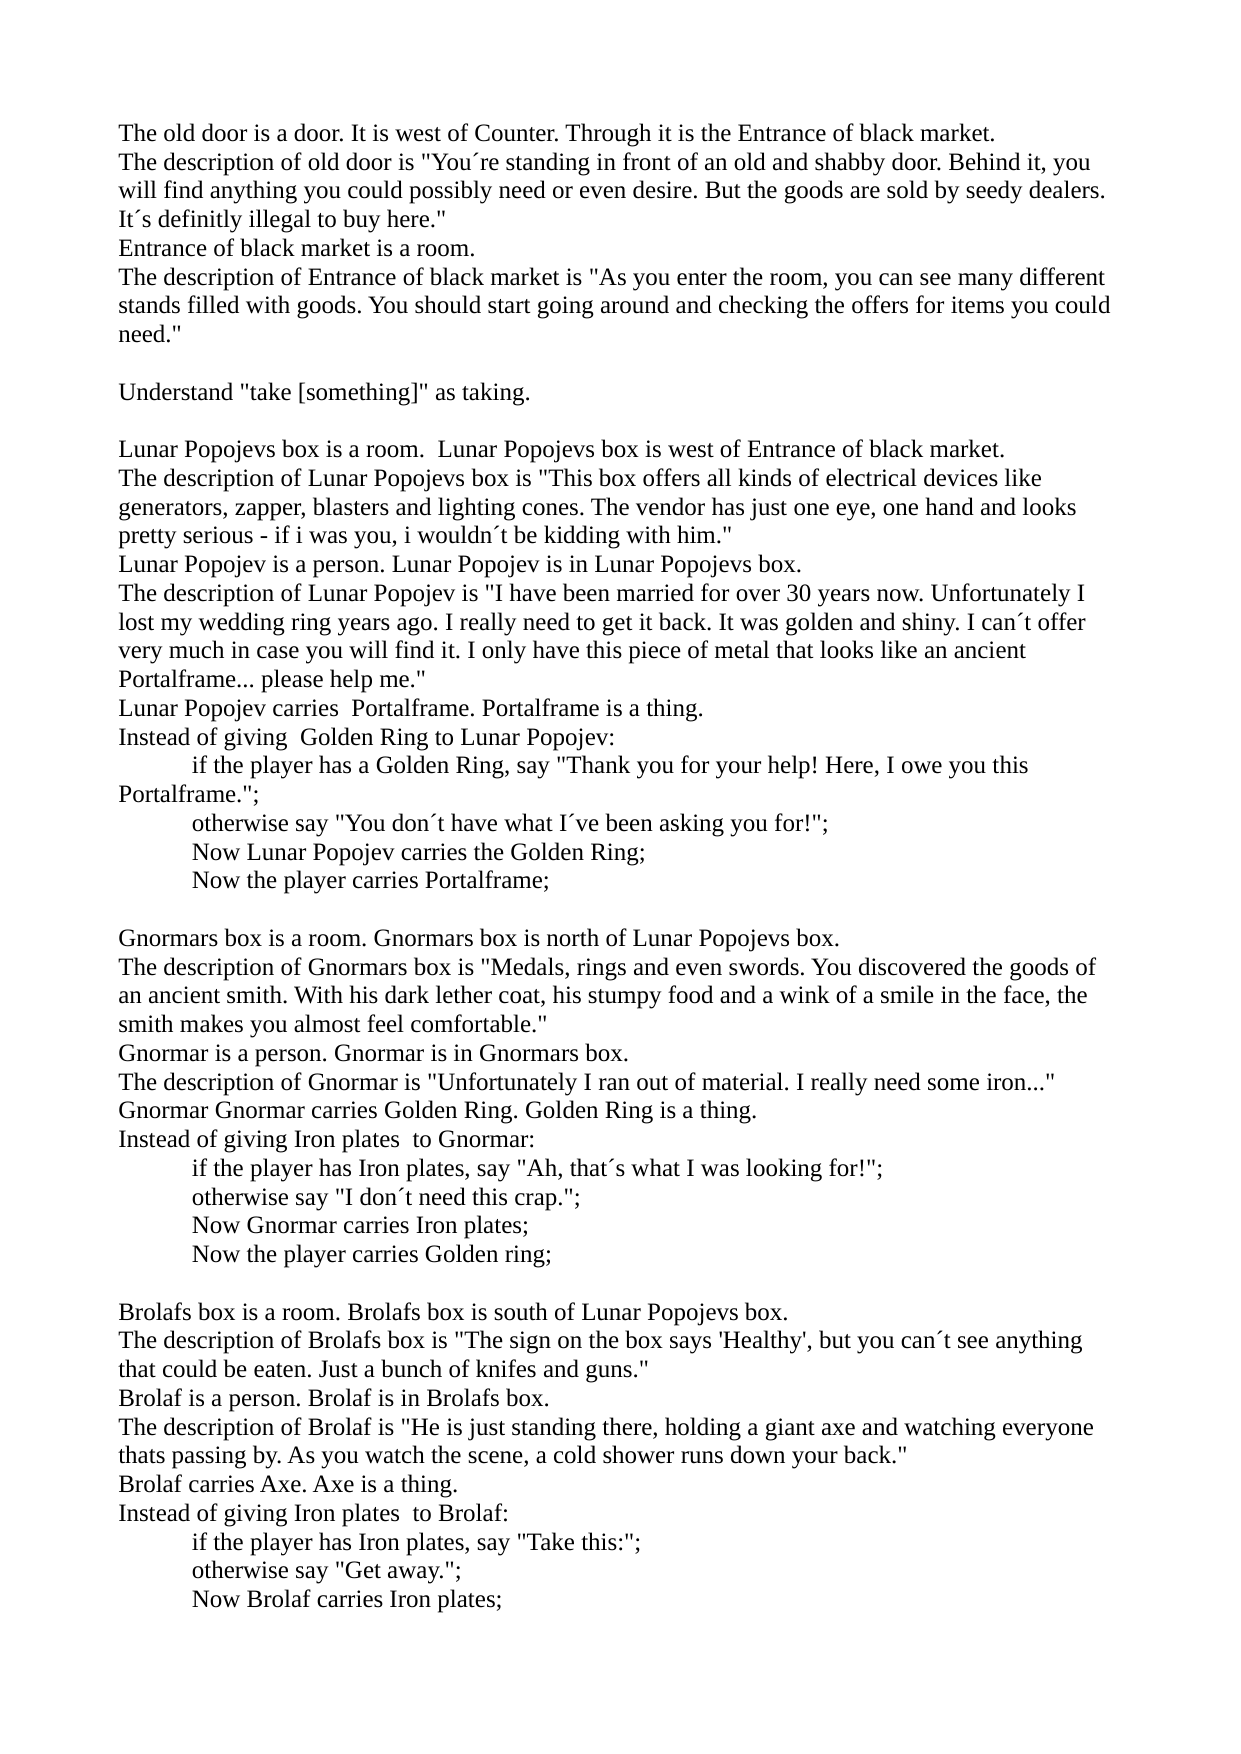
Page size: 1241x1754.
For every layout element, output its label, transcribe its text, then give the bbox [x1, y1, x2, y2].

text Instead of giving Iron plates to Brolaf: [118, 1498, 1122, 1527]
text otherwise say "I don´t need this crap."; [118, 1182, 1122, 1211]
text The description of Brolaf is "He is just standing there, holding a giant axe and watching everyone thats passing by. As you watch the scene, a cold shower runs down your back." [118, 1412, 1122, 1469]
text Gnormar is a person. Gnormar is in Gnormars box. [118, 1038, 1122, 1067]
text Brolaf is a person. Brolaf is in Brolafs box. [118, 1383, 1122, 1412]
text The description of old door is "You´re standing in front of an old and shabby door. Behind it, you will find anything you could possibly need or even desire. But the goods are sold by seedy dealers. It´s definitly illegal to buy here." [118, 147, 1122, 233]
text Now the player carries Golden ring; [118, 1239, 1122, 1268]
text The description of Gnormar is "Unfortunately I ran out of material. I really need some iron..." [118, 1067, 1122, 1096]
text Now the player carries Portalframe; [118, 866, 1122, 894]
text Now Gnormar carries Iron plates; [118, 1211, 1122, 1239]
text Brolaf carries Axe. Axe is a thing. [118, 1469, 1122, 1498]
text The description of Brolafs box is "The sign on the box says 'Healthy', but you can´t see anything that could be eaten. Just a bunch of knifes and guns." [118, 1326, 1122, 1383]
text The description of Entrance of black market is "As you enter the room, you can see many different stands filled with goods. You should start going around and checking the offers for items you could need." [118, 262, 1122, 348]
text Now Lunar Popojev carries the Golden Ring; [118, 837, 1122, 866]
text Lunar Popojev carries Portalframe. Portalframe is a thing. [118, 693, 1122, 722]
text The description of Lunar Popojevs box is "This box offers all kinds of electrical devices like generators, zapper, blasters and lighting cones. The vendor has just one eye, one hand and looks pretty serious - if i was you, i wouldn´t be kidding with him." [118, 463, 1122, 549]
text The old door is a door. It is west of Counter. Through it is the Entrance of black market. [118, 118, 1122, 147]
text Instead of giving Iron plates to Gnormar: [118, 1124, 1122, 1153]
text Gnormar Gnormar carries Golden Ring. Golden Ring is a thing. [118, 1096, 1122, 1124]
text if the player has Iron plates, say "Take this:"; [118, 1527, 1122, 1556]
text Brolafs box is a room. Brolafs box is south of Lunar Popojevs box. [118, 1297, 1122, 1326]
text The description of Gnormars box is "Medals, rings and even swords. You discovered the goods of an ancient smith. With his dark lether coat, his stumpy food and a wink of a smile in the face, the smith makes you almost feel comfortable." [118, 952, 1122, 1038]
text Entrance of black market is a room. [118, 233, 1122, 262]
text Lunar Popojevs box is a room. Lunar Popojevs box is west of Entrance of black market. [118, 434, 1122, 463]
text Now Brolaf carries Iron plates; [118, 1584, 1122, 1613]
text otherwise say "You don´t have what I´ve been asking you for!"; [118, 808, 1122, 837]
text The description of Lunar Popojev is "I have been married for over 30 years now. Unfortunately I lost my wedding ring years ago. I really need to get it back. It was golden and shiny. I can´t offer very much in case you will find it. I only have this piece of metal that looks like an ancient Portalframe... please help me." [118, 578, 1122, 693]
text Instead of giving Golden Ring to Lunar Popojev: [118, 722, 1122, 751]
text if the player has a Golden Ring, say "Thank you for your help! Here, I owe you this Portalframe."; [118, 751, 1122, 808]
text Understand "take [something]" as taking. [118, 377, 1122, 406]
text otherwise say "Get away."; [118, 1556, 1122, 1584]
text if the player has Iron plates, say "Ah, that´s what I was looking for!"; [118, 1153, 1122, 1182]
text Gnormars box is a room. Gnormars box is north of Lunar Popojevs box. [118, 923, 1122, 952]
text Lunar Popojev is a person. Lunar Popojev is in Lunar Popojevs box. [118, 549, 1122, 578]
